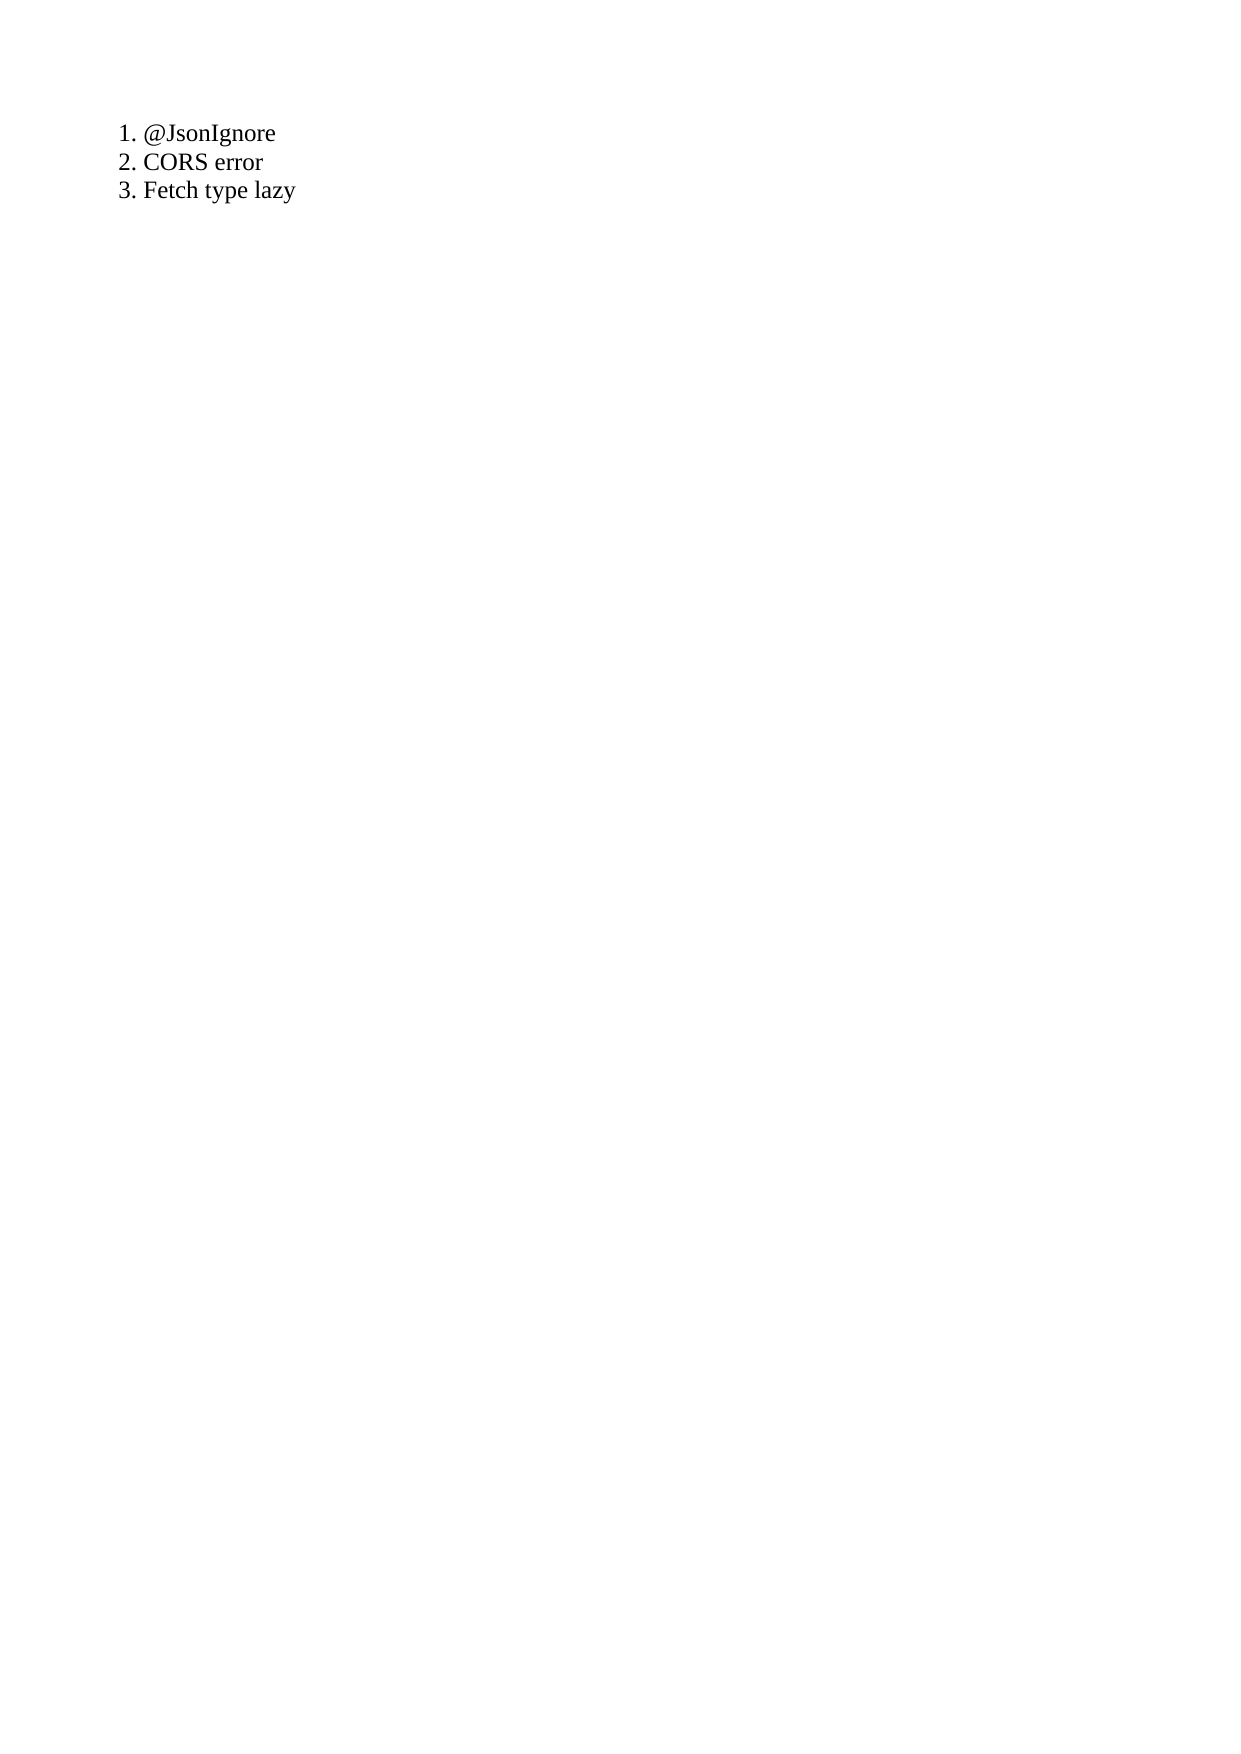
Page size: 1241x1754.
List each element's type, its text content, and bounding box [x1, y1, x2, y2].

text 3. Fetch type lazy [118, 176, 1122, 204]
text 1. @JsonIgnore [118, 118, 1122, 147]
text 2. CORS error [118, 147, 1122, 176]
